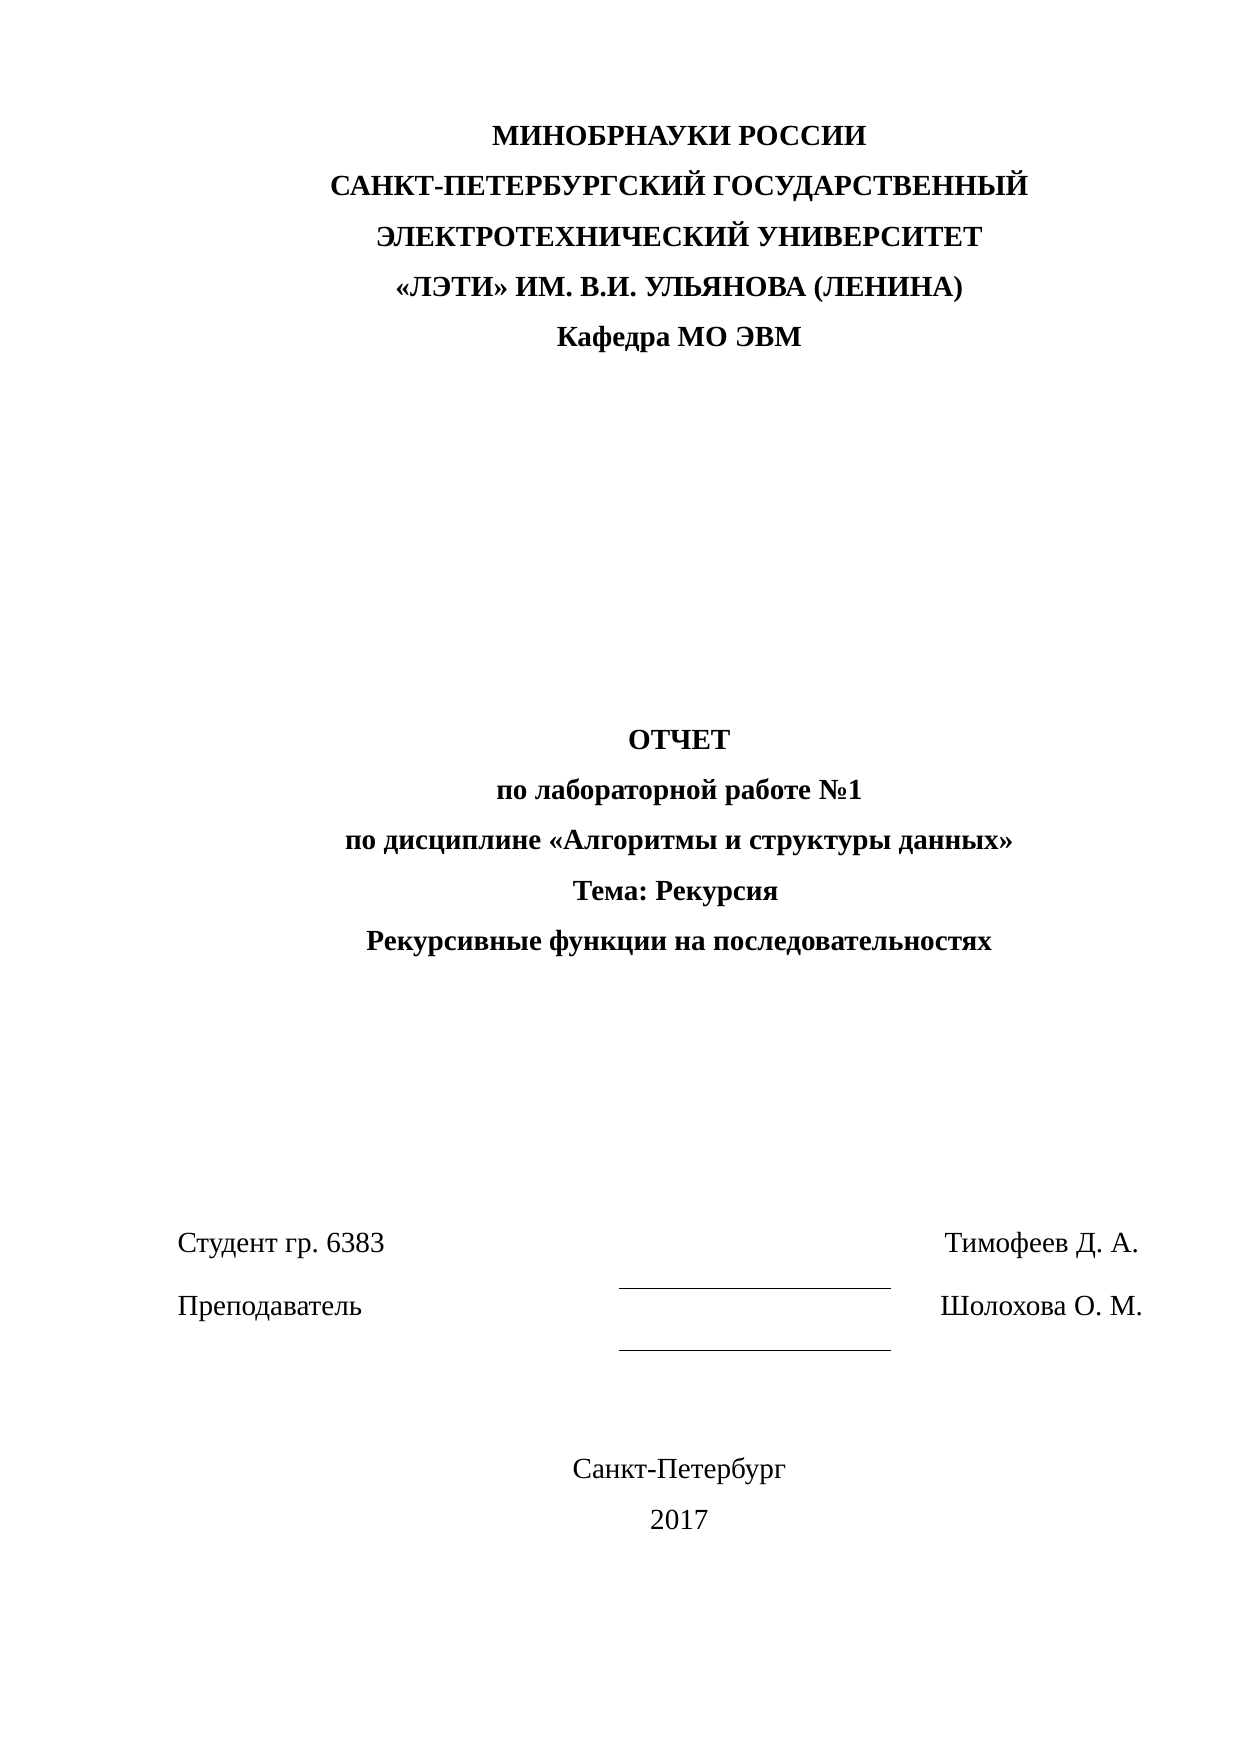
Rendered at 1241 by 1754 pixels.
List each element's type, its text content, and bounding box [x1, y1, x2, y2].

text 2017 [177, 1502, 1181, 1536]
table_header Тимофеев Д. А. [891, 1225, 1192, 1287]
text Кафедра МО ЭВМ [177, 319, 1181, 353]
table_cell [619, 1289, 891, 1350]
text «ЛЭТИ» ИМ. В.И. УЛЬЯНОВА (ЛЕНИНА) [177, 269, 1181, 303]
text Рекурсивные функции на последовательностях [177, 923, 1181, 957]
table_cell Преподаватель [166, 1288, 619, 1350]
text ОТЧЕТ [177, 722, 1181, 755]
text по лабораторной работе №1 [177, 772, 1181, 806]
table_header Студент гр. 6383 [166, 1225, 619, 1287]
table_cell Шолохова О. М. [891, 1288, 1192, 1350]
text Тема: Рекурсия [177, 873, 1181, 906]
table_header [619, 1225, 891, 1287]
text МИНОБРНАУКИ РОССИИ [177, 118, 1181, 152]
text ЭЛЕКТРОТЕХНИЧЕСКИЙ УНИВЕРСИТЕТ [177, 219, 1181, 252]
text по дисциплине «Алгоритмы и структуры данных» [177, 822, 1181, 856]
text САНКТ-ПЕТЕРБУРГСКИЙ ГОСУДАРСТВЕННЫЙ [177, 168, 1181, 202]
text Санкт-Петербург [177, 1452, 1181, 1485]
